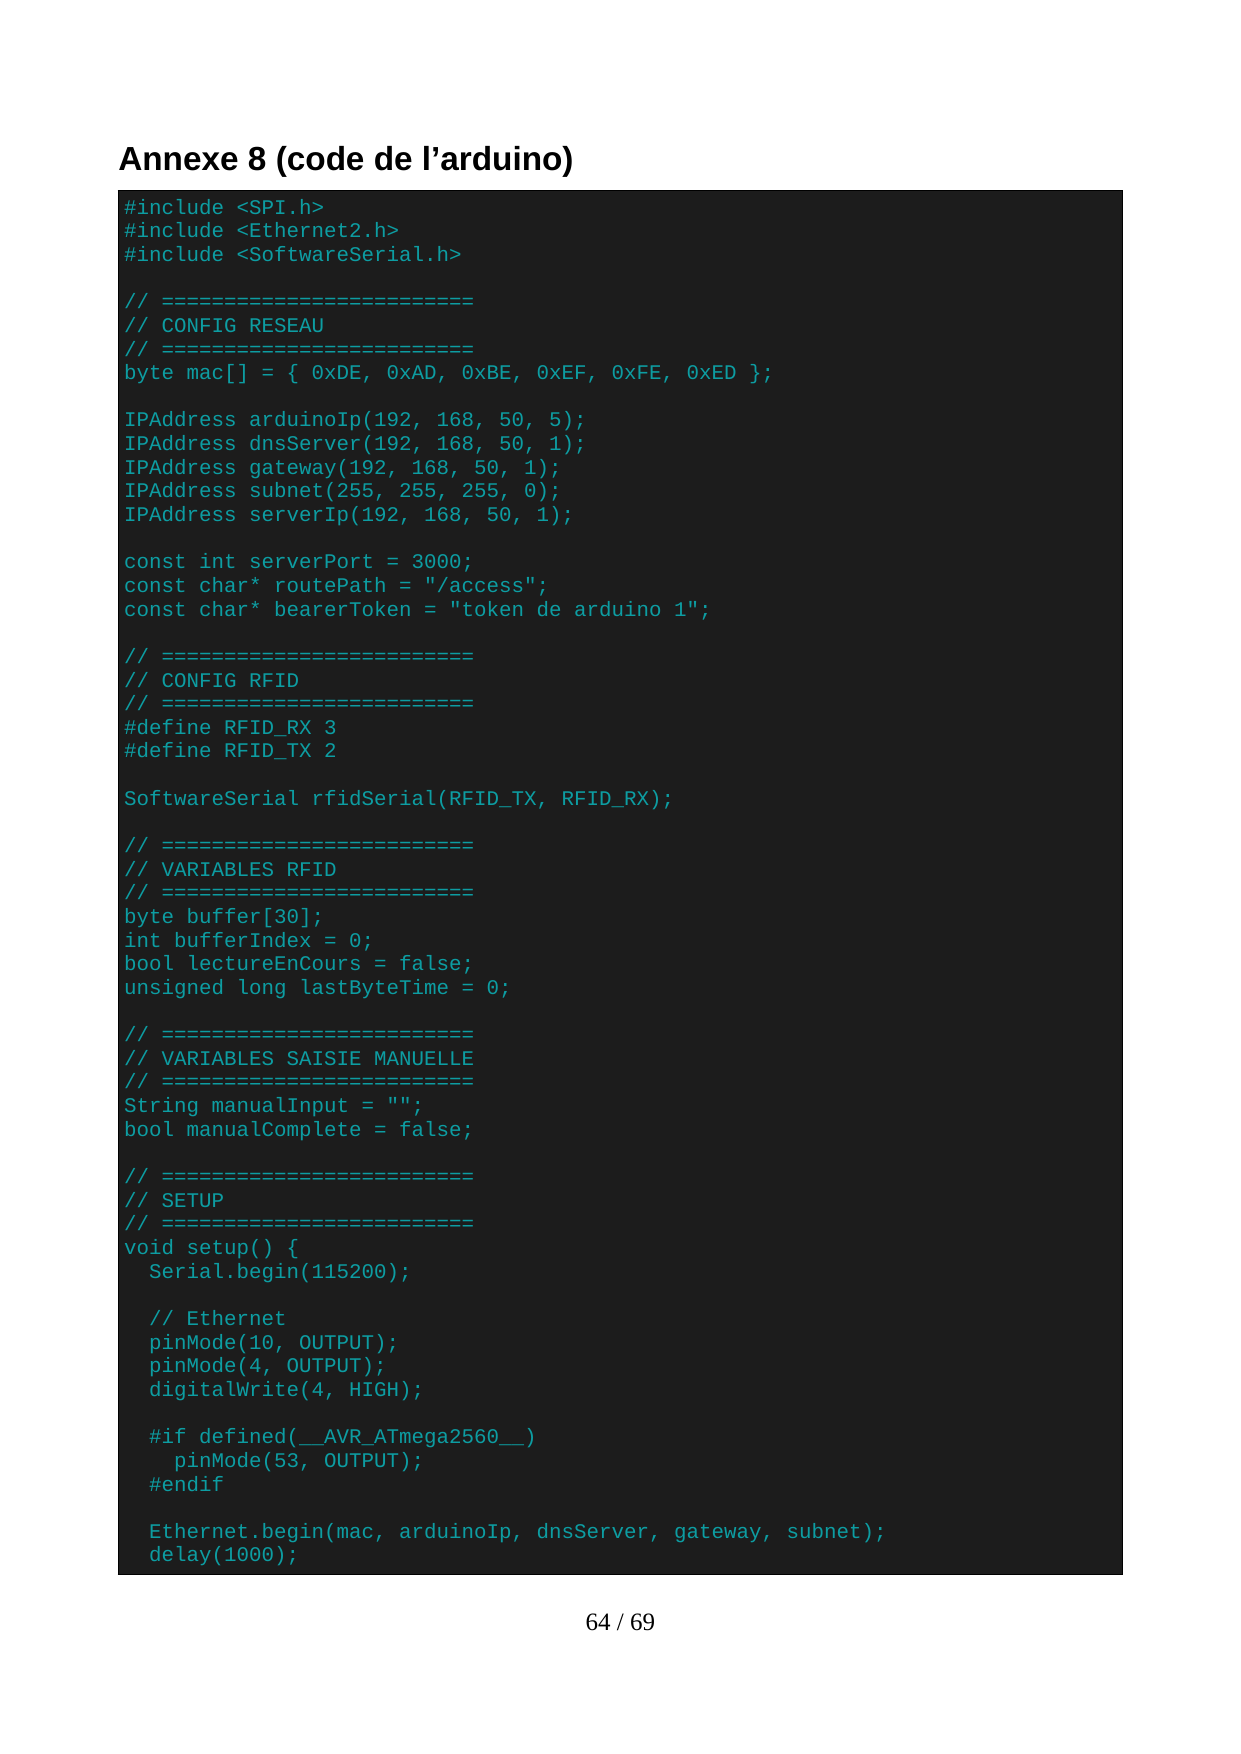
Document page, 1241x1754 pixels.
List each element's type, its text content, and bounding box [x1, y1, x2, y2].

subtitle Annexe 8 (code de l’arduino) [118, 139, 1122, 177]
table_header #include <SPI.h> #include <Ethernet2.h> #include <SoftwareSerial.h> // ========================= // CONFIG RESEAU // ========================= byte mac[] = { 0xDE, 0xAD, 0xBE, 0xEF, 0xFE, 0xED }; IPAddress arduinoIp(192, 168, 50, 5); IPAddress dnsServer(192, 168, 50, 1); IPAddress gateway(192, 168, 50, 1); IPAddress subnet(255, 255, 255, 0); IPAddress serverIp(192, 168, 50, 1); const int serverPort = 3000; const char* routePath = "/access"; const char* bearerToken = "token de arduino 1"; // ========================= // CONFIG RFID // ========================= #define RFID_RX 3 #define RFID_TX 2 SoftwareSerial rfidSerial(RFID_TX, RFID_RX); // ========================= // VARIABLES RFID // ========================= byte buffer[30]; int bufferIndex = 0; bool lectureEnCours = false; unsigned long lastByteTime = 0; // ========================= // VARIABLES SAISIE MANUELLE // ========================= String manualInput = ""; bool manualComplete = false; // ========================= // SETUP // ========================= void setup() { Serial.begin(115200); // Ethernet pinMode(10, OUTPUT); pinMode(4, OUTPUT); digitalWrite(4, HIGH); #if defined(__AVR_ATmega2560__) pinMode(53, OUTPUT); #endif Ethernet.begin(mac, arduinoIp, dnsServer, gateway, subnet); delay(1000); [119, 191, 1122, 1574]
